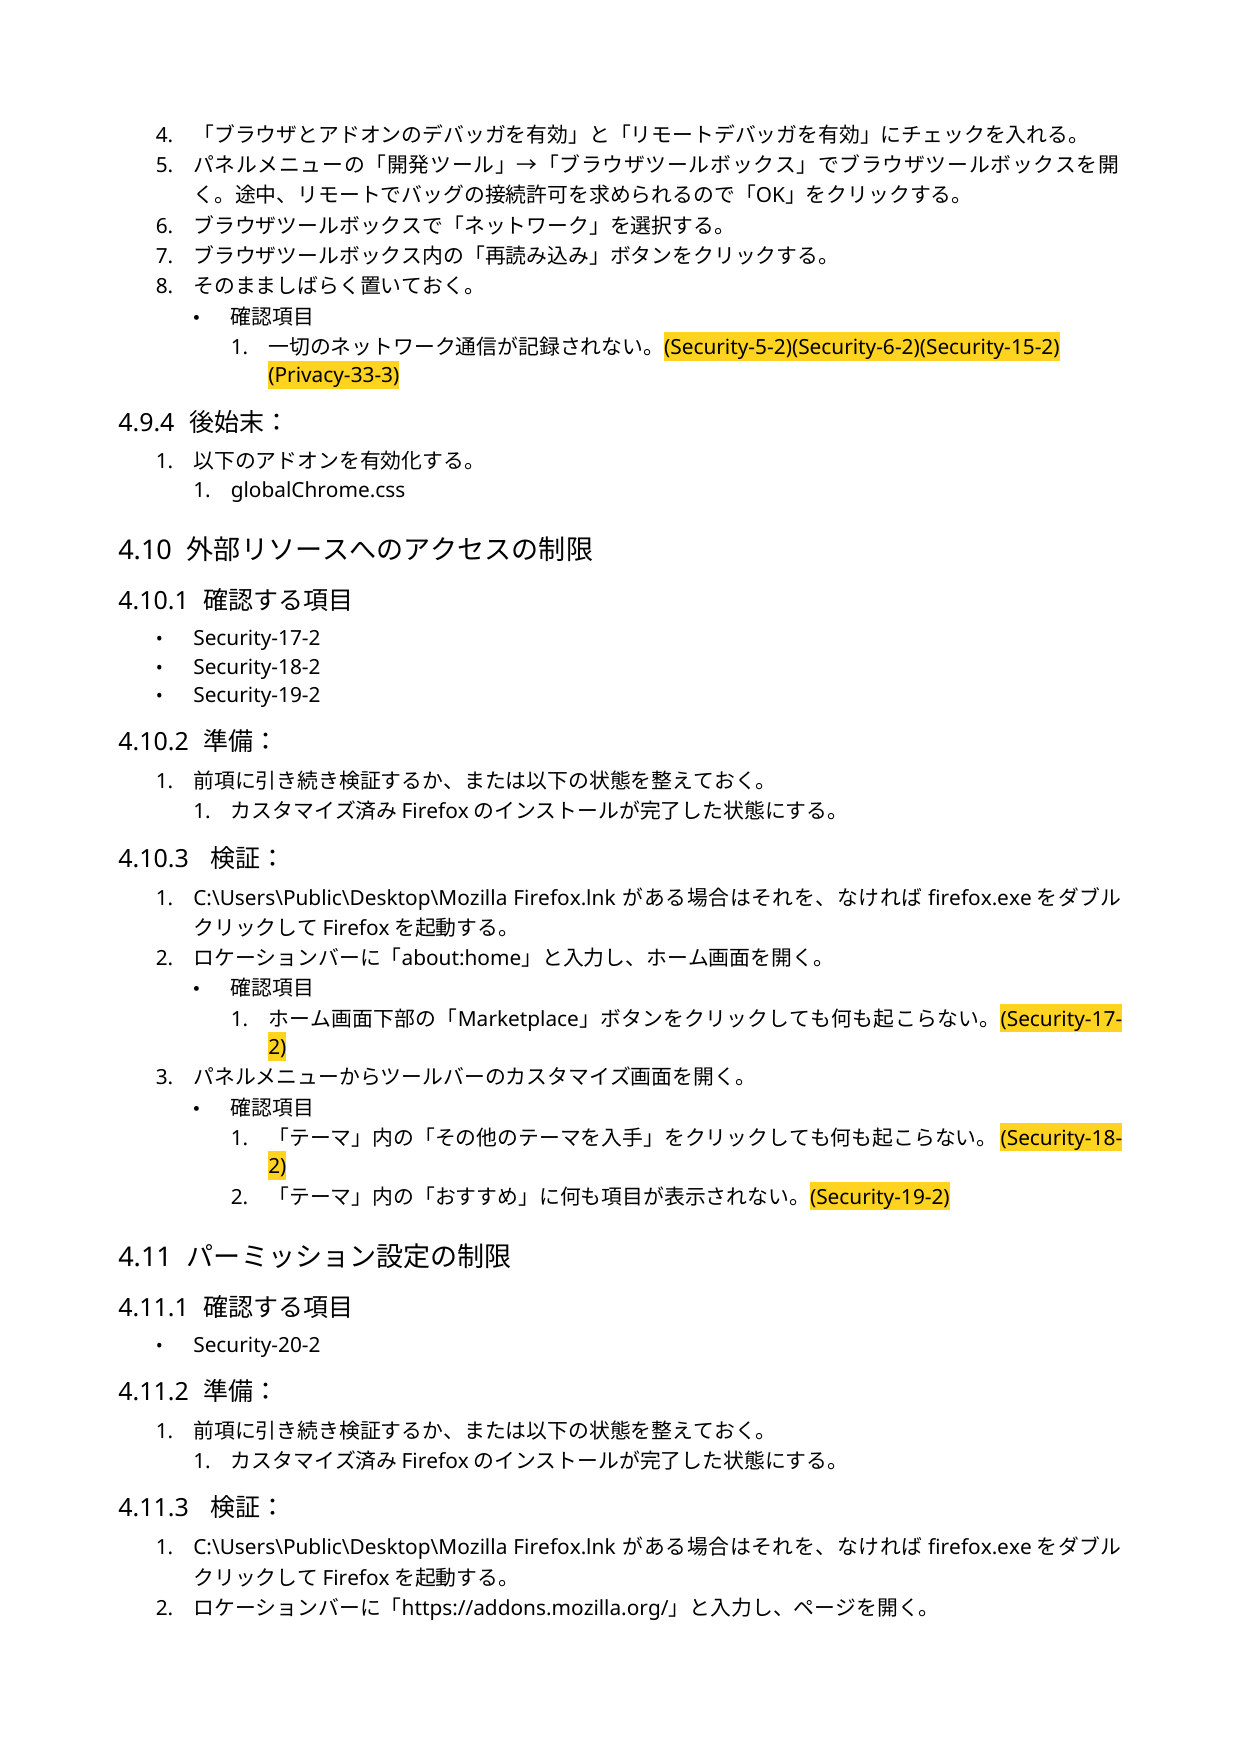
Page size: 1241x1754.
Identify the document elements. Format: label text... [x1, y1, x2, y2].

list ホーム画面下部の「Marketplace」ボタンをクリックしても何も起こらない。(Security-17-2) [231, 1002, 1122, 1061]
list 一切のネットワーク通信が記録されない。(Security-5-2)(Security-6-2)(Security-15-2)(Privacy-33-3) [231, 330, 1122, 389]
subtitle 検証： [118, 838, 1122, 874]
list ブラウザツールボックス内の「再読み込み」ボタンをクリックする。 [156, 239, 1122, 270]
list Security-17-2 [156, 623, 1122, 652]
list ロケーションバーに「about:home」と入力し、ホーム画面を開く。 [156, 941, 1122, 972]
subtitle 準備： [118, 1372, 1122, 1408]
list 前項に引き続き検証するか、または以下の状態を整えておく。 [156, 1414, 1122, 1444]
list ロケーションバーに「https://addons.mozilla.org/」と入力し、ページを開く。 [156, 1591, 1122, 1622]
subtitle 後始末： [118, 402, 1122, 438]
list カスタマイズ済みFirefoxのインストールが完了した状態にする。 [193, 1444, 1122, 1475]
list Security-19-2 [156, 680, 1122, 709]
list 確認項目 [193, 972, 1122, 1002]
list C:\Users\Public\Desktop\Mozilla Firefox.lnk がある場合はそれを、なければfirefox.exeをダブルクリックしてFirefoxを起動する。 [156, 1531, 1122, 1591]
list 以下のアドオンを有効化する。 [156, 445, 1122, 475]
list 確認項目 [193, 300, 1122, 330]
list 「テーマ」内の「その他のテーマを入手」をクリックしても何も起こらない。(Security-18-2) [231, 1121, 1122, 1180]
list C:\Users\Public\Desktop\Mozilla Firefox.lnk がある場合はそれを、なければfirefox.exeをダブルクリックしてFirefoxを起動する。 [156, 881, 1122, 941]
list 確認項目 [193, 1091, 1122, 1121]
list 「テーマ」内の「おすすめ」に何も項目が表示されない。(Security-19-2) [231, 1180, 1122, 1210]
subtitle 外部リソースへのアクセスの制限 [118, 528, 1122, 568]
list パネルメニューの「開発ツール」→「ブラウザツールボックス」でブラウザツールボックスを開く。途中、リモートでバッグの接続許可を求められるので「OK」をクリックする。 [156, 148, 1122, 209]
list パネルメニューからツールバーのカスタマイズ画面を開く。 [156, 1061, 1122, 1091]
list カスタマイズ済みFirefoxのインストールが完了した状態にする。 [193, 795, 1122, 825]
subtitle 検証： [118, 1488, 1122, 1524]
list globalChrome.css [193, 475, 1122, 503]
list 「ブラウザとアドオンのデバッガを有効」と「リモートデバッガを有効」にチェックを入れる。 [156, 118, 1122, 148]
list Security-18-2 [156, 652, 1122, 680]
list ブラウザツールボックスで「ネットワーク」を選択する。 [156, 209, 1122, 239]
subtitle 準備： [118, 722, 1122, 758]
subtitle 確認する項目 [118, 1287, 1122, 1324]
list そのまましばらく置いておく。 [156, 270, 1122, 300]
list Security-20-2 [156, 1330, 1122, 1358]
subtitle パーミッション設定の制限 [118, 1235, 1122, 1274]
list 前項に引き続き検証するか、または以下の状態を整えておく。 [156, 764, 1122, 795]
subtitle 確認する項目 [118, 581, 1122, 617]
